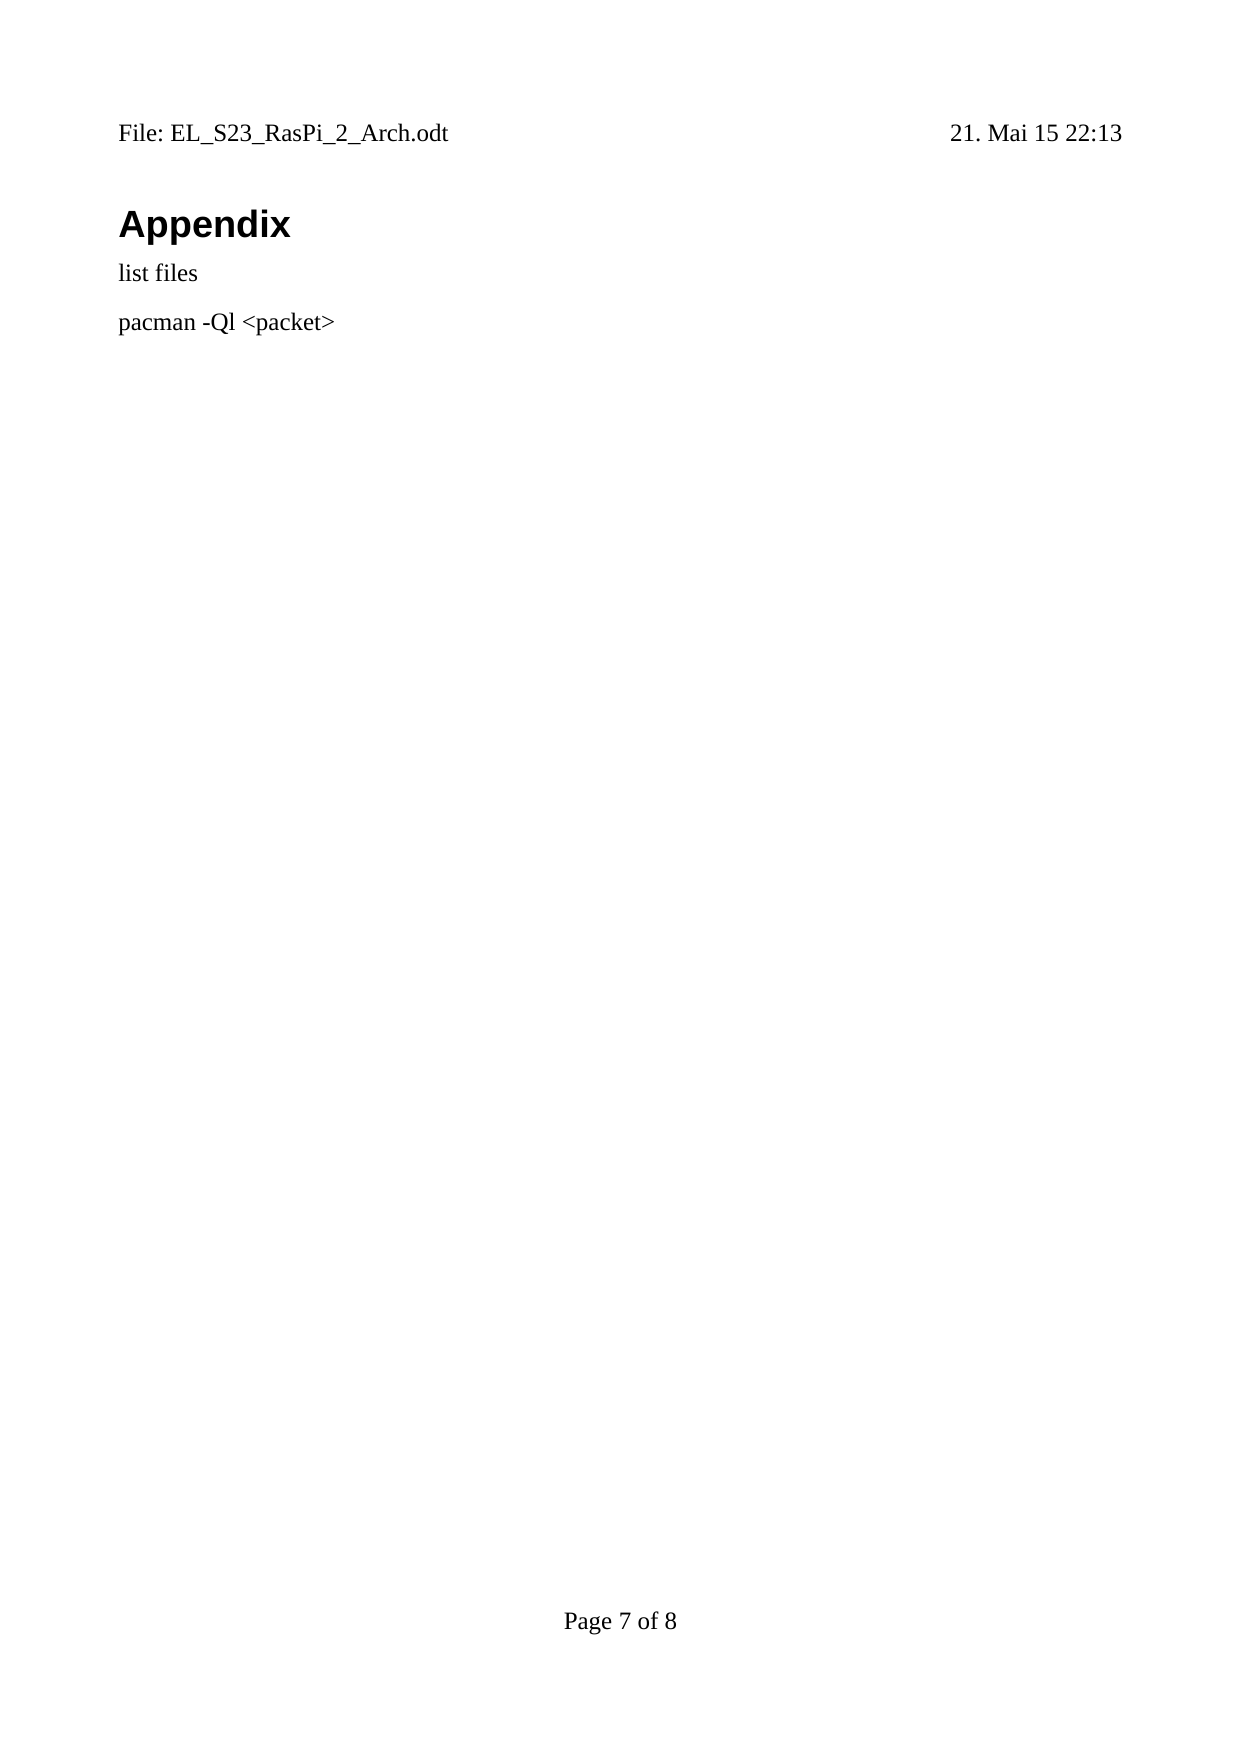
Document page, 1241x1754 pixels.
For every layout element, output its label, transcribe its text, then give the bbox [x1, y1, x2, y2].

text list files [118, 258, 1122, 287]
subtitle Appendix [118, 202, 1122, 246]
text pacman -Ql <packet> [118, 307, 1122, 336]
